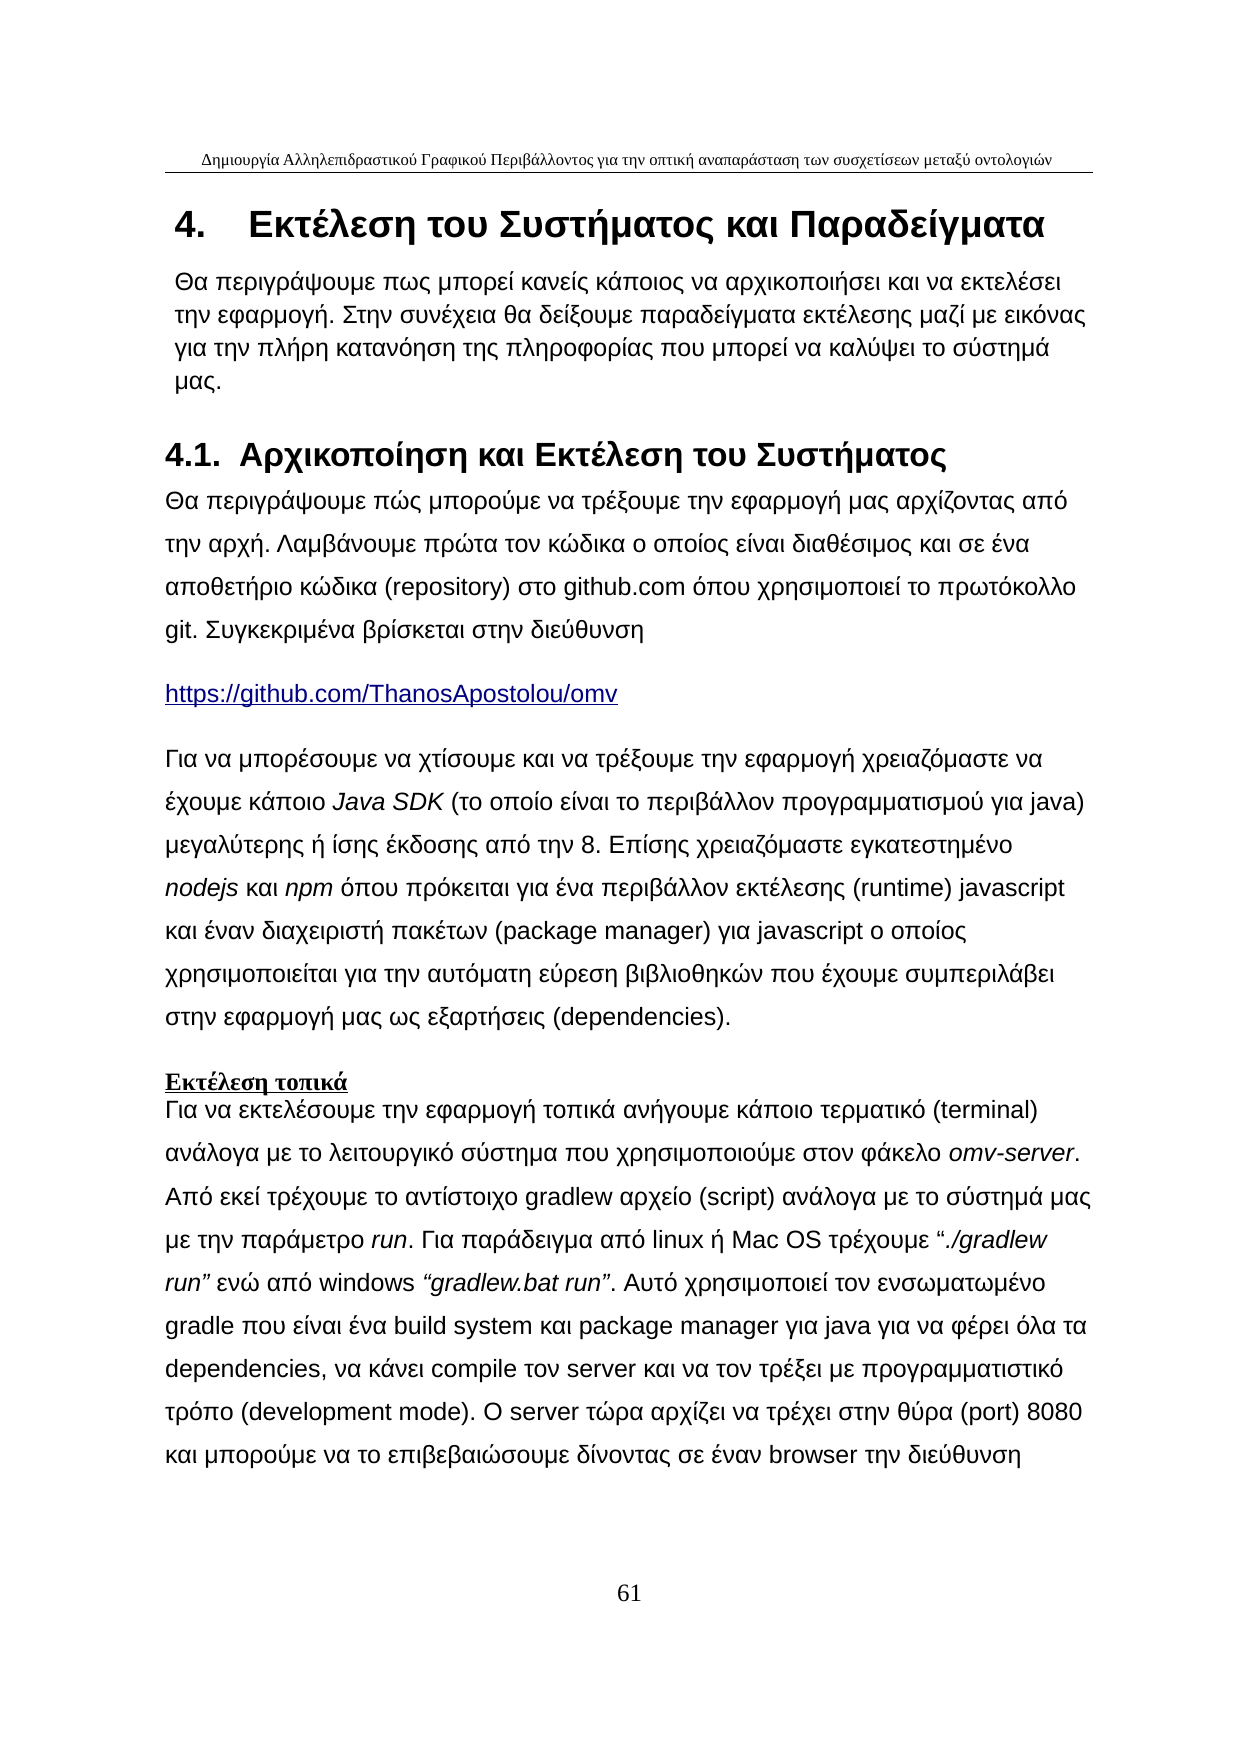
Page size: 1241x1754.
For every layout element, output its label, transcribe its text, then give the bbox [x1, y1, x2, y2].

text Για να μπορέσουμε να χτίσουμε και να τρέξουμε την εφαρμογή χρειαζόμαστε να έχουμε κάποιο Java SDK (το οποίο είναι το περιβάλλον προγραμματισμού για java) μεγαλύτερης ή ίσης έκδοσης από την 8. Επίσης χρειαζόμαστε εγκατεστημένο nodejs και npm όπου πρόκειται για ένα περιβάλλον εκτέλεσης (runtime) javascript και έναν διαχειριστή πακέτων (package manager) για javascript ο οποίος χρησιμοποιείται για την αυτόματη εύρεση βιβλιοθηκών που έχουμε συμπεριλάβει στην εφαρμογή μας ως εξαρτήσεις (dependencies). [165, 743, 1093, 1031]
subtitle Εκτέλεση του Συστήματος και Παραδείγματα [174, 202, 1093, 246]
text Θα περιγράψουμε πως μπορεί κανείς κάποιος να αρχικοποιήσει και να εκτελέσει την εφαρμογή. Στην συνέχεια θα δείξουμε παραδείγματα εκτέλεσης μαζί με εικόνας για την πλήρη κατανόηση της πληροφορίας που μπορεί να καλύψει το σύστημά μας. [174, 267, 1093, 395]
text https://github.com/ThanosApostolou/omv [165, 679, 1093, 708]
text Εκτέλεση τοπικά [165, 1067, 1093, 1095]
text Για να εκτελέσουμε την εφαρμογή τοπικά ανήγουμε κάποιο τερματικό (terminal) ανάλογα με το λειτουργικό σύστημα που χρησιμοποιούμε στον φάκελο omv-server. Από εκεί τρέχουμε το αντίστοιχο gradlew αρχείο (script) ανάλογα με το σύστημά μας με την παράμετρο run. Για παράδειγμα από linux ή Mac OS τρέχουμε “./gradlew run” ενώ από windows “gradlew.bat run”. Αυτό χρησιμοποιεί τον ενσωματωμένο gradle που είναι ένα build system και package manager για java για να φέρει όλα τα dependencies, να κάνει compile τον server και να τον τρέξει με προγραμματιστικό τρόπο (development mode). Ο server τώρα αρχίζει να τρέχει στην θύρα (port) 8080 και μπορούμε να το επιβεβαιώσουμε δίνοντας σε έναν browser την διεύθυνση [165, 1095, 1093, 1469]
text Θα περιγράψουμε πώς μπορούμε να τρέξουμε την εφαρμογή μας αρχίζοντας από την αρχή. Λαμβάνουμε πρώτα τον κώδικα ο οποίος είναι διαθέσιμος και σε ένα αποθετήριο κώδικα (repository) στο github.com όπου χρησιμοποιεί το πρωτόκολλο git. Συγκεκριμένα βρίσκεται στην διεύθυνση [165, 486, 1093, 644]
subtitle Αρχικοποίηση και Εκτέλεση του Συστήματος [165, 434, 1093, 473]
